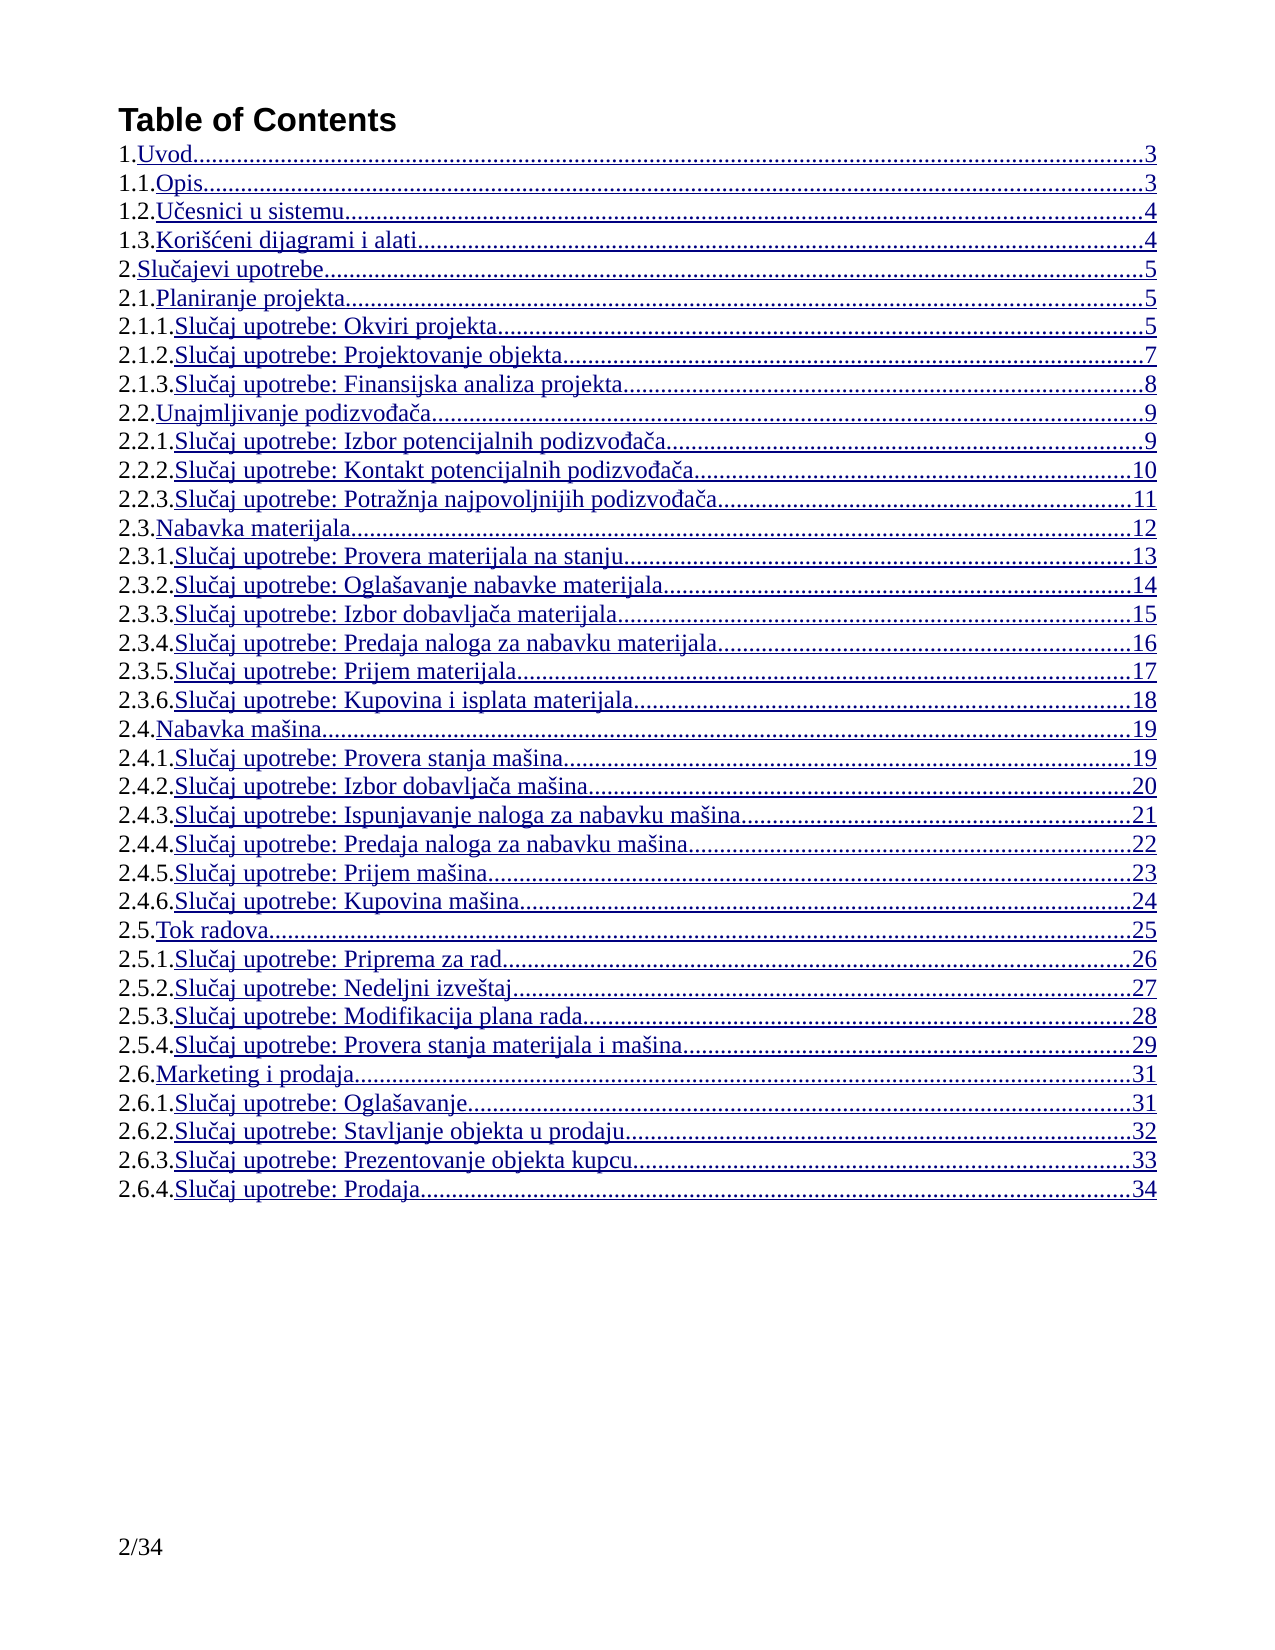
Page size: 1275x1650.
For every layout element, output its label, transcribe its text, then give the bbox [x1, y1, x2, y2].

text 2.5.1.Slučaj upotrebe: Priprema za rad 26 [118, 944, 1157, 973]
text 2.4.5.Slučaj upotrebe: Prijem mašina 23 [118, 858, 1157, 886]
text 2.1.1.Slučaj upotrebe: Okviri projekta 5 [118, 311, 1157, 340]
text 2.3.Nabavka materijala 12 [118, 513, 1157, 541]
text 2.4.3.Slučaj upotrebe: Ispunjavanje naloga za nabavku mašina 21 [118, 800, 1157, 829]
text 2.3.6.Slučaj upotrebe: Kupovina i isplata materijala 18 [118, 685, 1157, 714]
text 2.2.1.Slučaj upotrebe: Izbor potencijalnih podizvođača 9 [118, 426, 1157, 455]
text 2.4.4.Slučaj upotrebe: Predaja naloga za nabavku mašina 22 [118, 829, 1157, 858]
text 2.5.2.Slučaj upotrebe: Nedeljni izveštaj 27 [118, 973, 1157, 1001]
text 2.Slučajevi upotrebe 5 [118, 254, 1157, 283]
text 2.6.4.Slučaj upotrebe: Prodaja 34 [118, 1174, 1157, 1203]
text 2.4.Nabavka mašina 19 [118, 714, 1157, 743]
text 2.4.2.Slučaj upotrebe: Izbor dobavljača mašina 20 [118, 771, 1157, 800]
text 2.6.2.Slučaj upotrebe: Stavljanje objekta u prodaju 32 [118, 1116, 1157, 1145]
text 1.3.Korišćeni dijagrami i alati 4 [118, 225, 1157, 254]
text 2.5.4.Slučaj upotrebe: Provera stanja materijala i mašina 29 [118, 1030, 1157, 1059]
text 2.3.5.Slučaj upotrebe: Prijem materijala 17 [118, 656, 1157, 685]
text 1.1.Opis 3 [118, 168, 1157, 196]
subtitle Table of Contents [118, 101, 1157, 139]
text 2.6.Marketing i prodaja 31 [118, 1059, 1157, 1088]
text 2.6.1.Slučaj upotrebe: Oglašavanje 31 [118, 1088, 1157, 1116]
text 2.1.2.Slučaj upotrebe: Projektovanje objekta 7 [118, 340, 1157, 369]
text 2.3.3.Slučaj upotrebe: Izbor dobavljača materijala 15 [118, 599, 1157, 628]
text 2.5.3.Slučaj upotrebe: Modifikacija plana rada. 28 [118, 1001, 1157, 1030]
text 1.2.Učesnici u sistemu 4 [118, 196, 1157, 225]
text 1.Uvod 3 [118, 139, 1157, 168]
text 2.4.6.Slučaj upotrebe: Kupovina mašina 24 [118, 886, 1157, 915]
text 2.5.Tok radova 25 [118, 915, 1157, 944]
text 2.3.2.Slučaj upotrebe: Oglašavanje nabavke materijala 14 [118, 570, 1157, 599]
text 2.6.3.Slučaj upotrebe: Prezentovanje objekta kupcu 33 [118, 1145, 1157, 1174]
text 2.3.4.Slučaj upotrebe: Predaja naloga za nabavku materijala 16 [118, 628, 1157, 656]
text 2.1.3.Slučaj upotrebe: Finansijska analiza projekta 8 [118, 369, 1157, 398]
text 2.2.3.Slučaj upotrebe: Potražnja najpovoljnijih podizvođača 11 [118, 484, 1157, 513]
text 2.2.Unajmljivanje podizvođača 9 [118, 398, 1157, 426]
text 2.2.2.Slučaj upotrebe: Kontakt potencijalnih podizvođača 10 [118, 455, 1157, 484]
text 2.4.1.Slučaj upotrebe: Provera stanja mašina 19 [118, 743, 1157, 771]
text 2.1.Planiranje projekta 5 [118, 283, 1157, 311]
text 2.3.1.Slučaj upotrebe: Provera materijala na stanju 13 [118, 541, 1157, 570]
